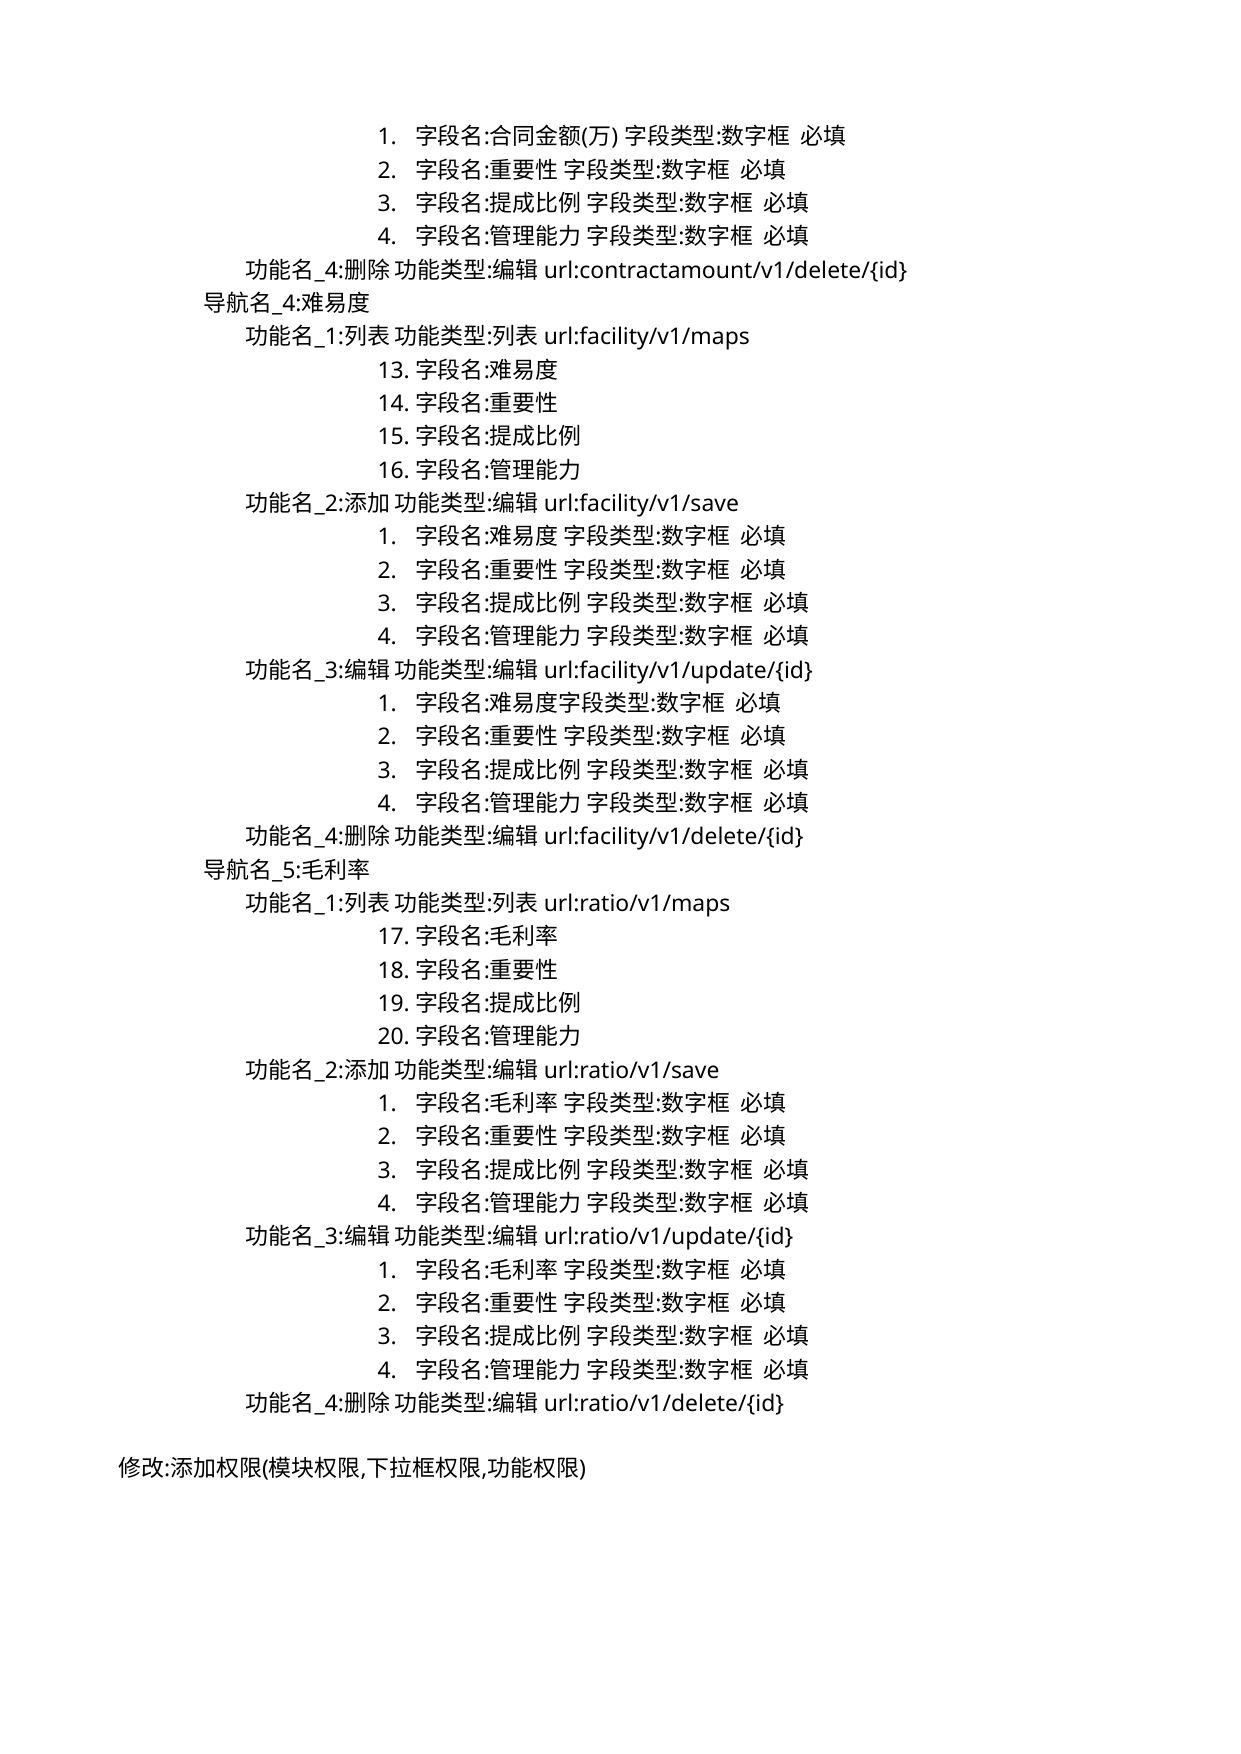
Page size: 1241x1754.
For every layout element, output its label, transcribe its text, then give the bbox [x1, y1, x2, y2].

list 字段名:提成比例 字段类型:数字框 必填 [377, 585, 1122, 618]
text 功能名_4:删除 功能类型:编辑 url:ratio/v1/delete/{id} [118, 1385, 1122, 1418]
text 功能名_2:添加 功能类型:编辑 url:ratio/v1/save [118, 1051, 1122, 1085]
text 功能名_1:列表 功能类型:列表 url:facility/v1/maps [118, 318, 1122, 351]
list 字段名:难易度 [377, 351, 1122, 385]
text 功能名_3:编辑 功能类型:编辑 url:ratio/v1/update/{id} [118, 1218, 1122, 1251]
list 字段名:重要性 字段类型:数字框 必填 [377, 551, 1122, 585]
list 字段名:管理能力 字段类型:数字框 必填 [377, 218, 1122, 251]
list 字段名:重要性 字段类型:数字框 必填 [377, 1285, 1122, 1318]
list 字段名:毛利率 字段类型:数字框 必填 [377, 1251, 1122, 1285]
list 字段名:提成比例 [377, 985, 1122, 1018]
list 字段名:重要性 [377, 385, 1122, 418]
list 字段名:管理能力 [377, 451, 1122, 485]
list 字段名:提成比例 [377, 418, 1122, 451]
list 字段名:合同金额(万) 字段类型:数字框 必填 [377, 118, 1122, 151]
text 导航名_5:毛利率 [118, 851, 1122, 885]
list 字段名:提成比例 字段类型:数字框 必填 [377, 185, 1122, 218]
list 字段名:管理能力 字段类型:数字框 必填 [377, 618, 1122, 651]
list 字段名:管理能力 [377, 1018, 1122, 1051]
list 字段名:重要性 字段类型:数字框 必填 [377, 1118, 1122, 1151]
list 字段名:提成比例 字段类型:数字框 必填 [377, 1318, 1122, 1351]
list 字段名:管理能力 字段类型:数字框 必填 [377, 1185, 1122, 1218]
list 字段名:重要性 [377, 951, 1122, 985]
text 功能名_1:列表 功能类型:列表 url:ratio/v1/maps [118, 885, 1122, 918]
list 字段名:提成比例 字段类型:数字框 必填 [377, 751, 1122, 785]
list 字段名:难易度字段类型:数字框 必填 [377, 685, 1122, 718]
list 字段名:管理能力 字段类型:数字框 必填 [377, 785, 1122, 818]
list 字段名:难易度 字段类型:数字框 必填 [377, 518, 1122, 551]
text 导航名_4:难易度 [118, 285, 1122, 318]
text 功能名_4:删除 功能类型:编辑 url:contractamount/v1/delete/{id} [118, 251, 1122, 285]
list 字段名:毛利率 [377, 918, 1122, 951]
list 字段名:重要性 字段类型:数字框 必填 [377, 718, 1122, 751]
text 功能名_2:添加 功能类型:编辑 url:facility/v1/save [118, 485, 1122, 518]
text 功能名_4:删除 功能类型:编辑 url:facility/v1/delete/{id} [118, 818, 1122, 851]
text 修改:添加权限(模块权限,下拉框权限,功能权限) [118, 1449, 1122, 1483]
list 字段名:管理能力 字段类型:数字框 必填 [377, 1351, 1122, 1385]
list 字段名:提成比例 字段类型:数字框 必填 [377, 1151, 1122, 1185]
list 字段名:重要性 字段类型:数字框 必填 [377, 151, 1122, 185]
text 功能名_3:编辑 功能类型:编辑 url:facility/v1/update/{id} [118, 651, 1122, 685]
list 字段名:毛利率 字段类型:数字框 必填 [377, 1085, 1122, 1118]
